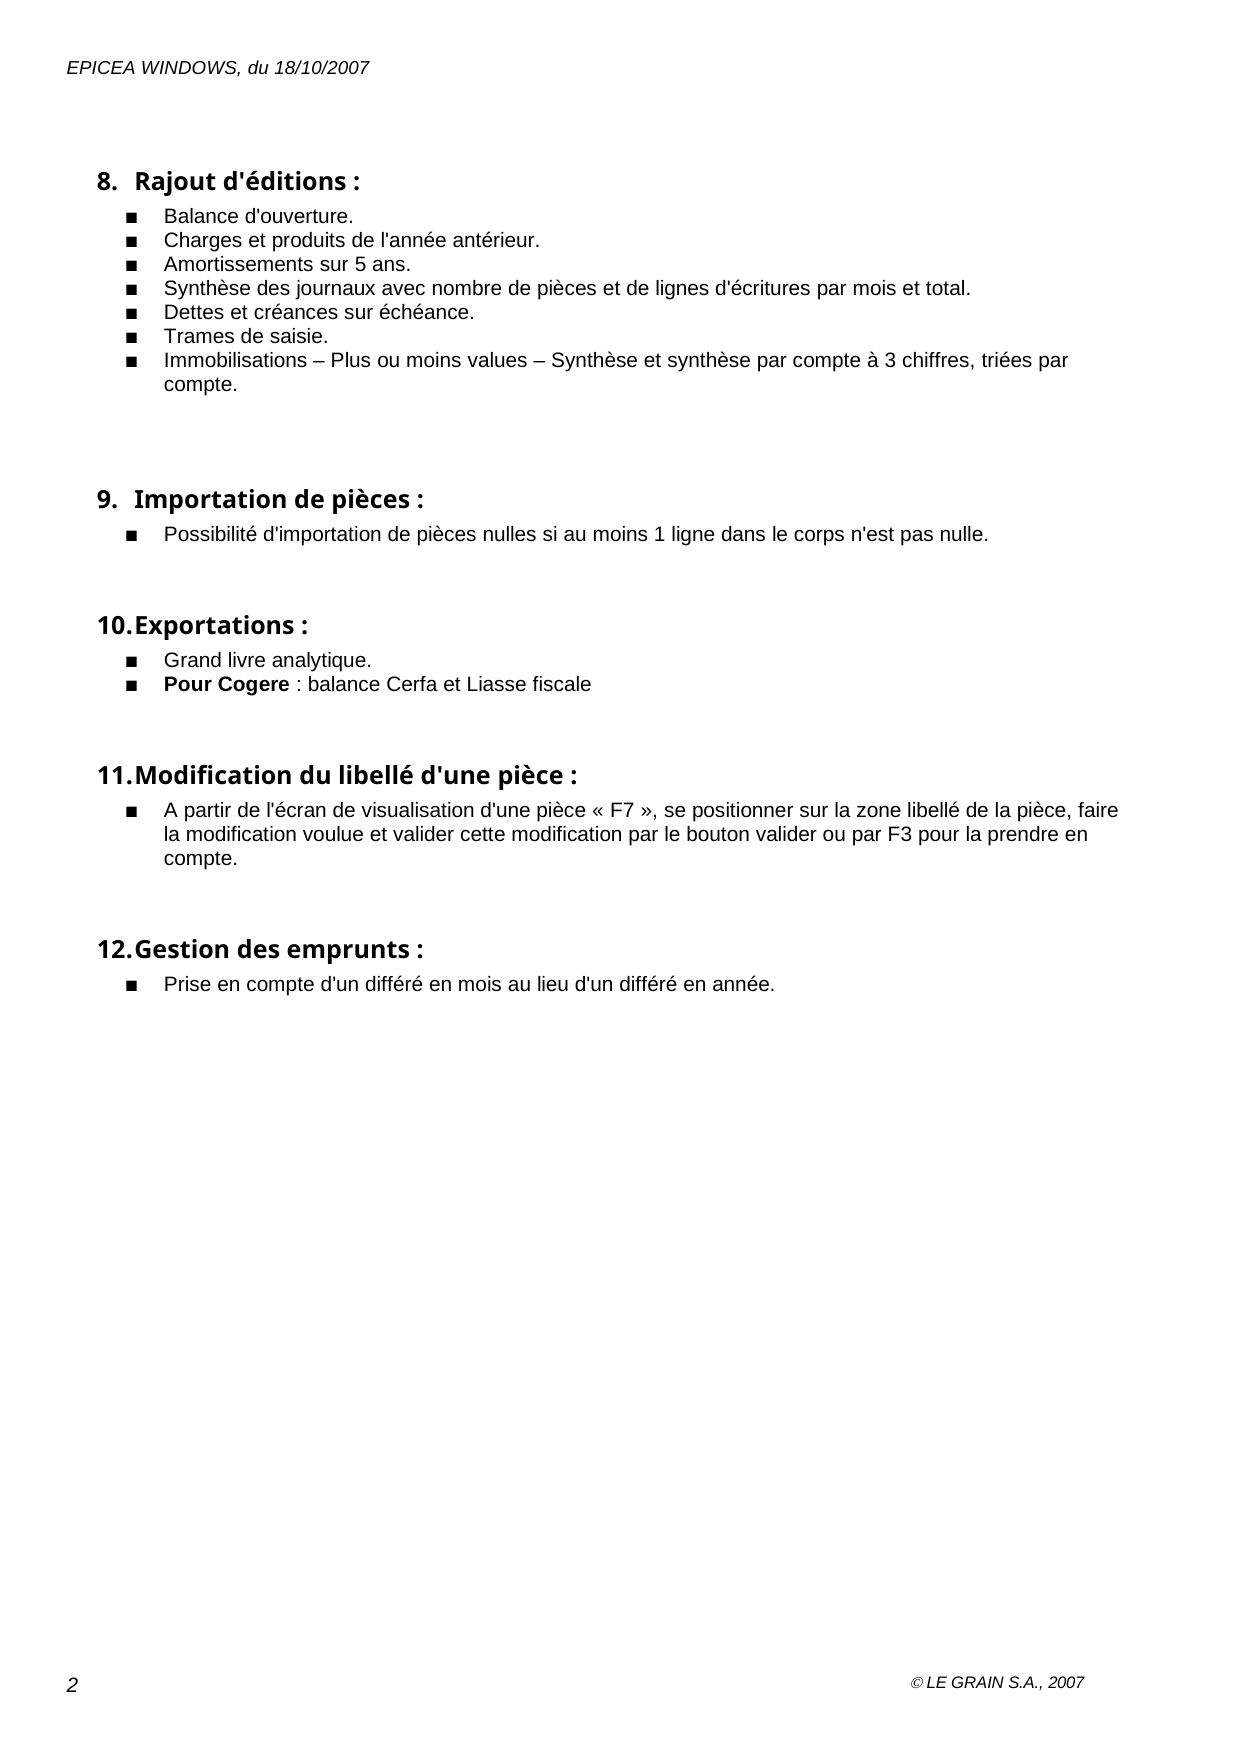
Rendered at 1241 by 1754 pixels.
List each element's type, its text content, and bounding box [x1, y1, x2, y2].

list Pour Cogere : balance Cerfa et Liasse fiscale [126, 672, 1122, 696]
list Grand livre analytique. [126, 648, 1122, 672]
list Immobilisations – Plus ou moins values – Synthèse et synthèse par compte à 3 chiffres, triées par compte. [126, 348, 1122, 396]
list Trames de saisie. [126, 324, 1122, 348]
list Possibilité d'importation de pièces nulles si au moins 1 ligne dans le corps n'est pas nulle. [126, 522, 1122, 546]
list Balance d'ouverture. [126, 204, 1122, 228]
list Amortissements sur 5 ans. [126, 252, 1122, 276]
list Dettes et créances sur échéance. [126, 300, 1122, 324]
subtitle Rajout d'éditions : [97, 164, 1122, 198]
subtitle Importation de pièces : [97, 482, 1122, 516]
list A partir de l'écran de visualisation d'une pièce « F7 », se positionner sur la zone libellé de la pièce, faire la modification voulue et valider cette modification par le bouton valider ou par F3 pour la prendre en compte. [126, 798, 1122, 870]
list Charges et produits de l'année antérieur. [126, 228, 1122, 252]
subtitle Exportations : [97, 608, 1122, 642]
list Prise en compte d'un différé en mois au lieu d'un différé en année. [126, 972, 1122, 996]
list Synthèse des journaux avec nombre de pièces et de lignes d'écritures par mois et total. [126, 276, 1122, 300]
subtitle Modification du libellé d'une pièce : [97, 758, 1122, 792]
subtitle Gestion des emprunts : [97, 932, 1122, 966]
